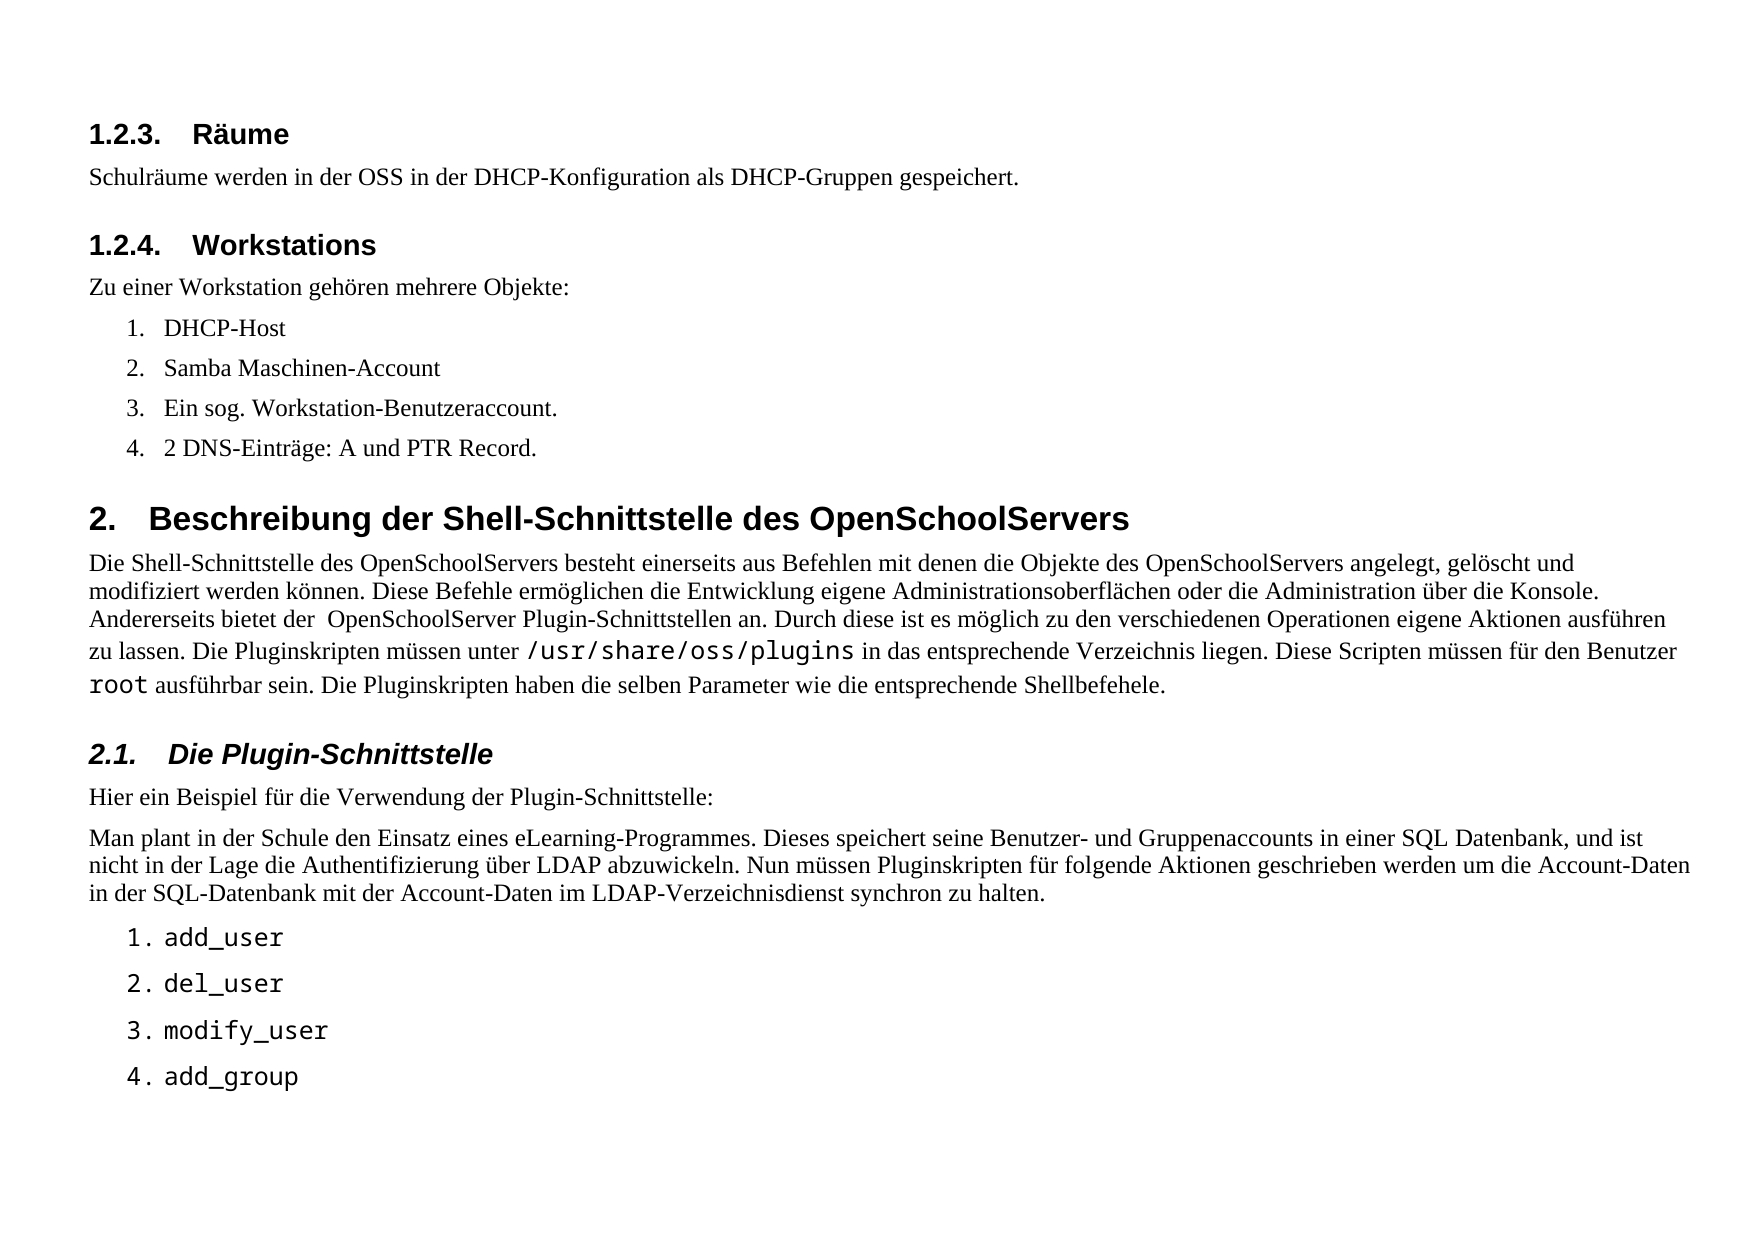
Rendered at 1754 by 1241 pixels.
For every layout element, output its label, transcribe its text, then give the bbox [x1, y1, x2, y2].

list modify_user [126, 1012, 1695, 1046]
list Ein sog. Workstation-Benutzeraccount. [126, 394, 1695, 422]
subtitle Beschreibung der Shell-Schnittstelle des OpenSchoolServers [88, 499, 1695, 537]
text Zu einer Workstation gehören mehrere Objekte: [88, 273, 1695, 301]
subtitle Die Plugin-Schnittstelle [88, 738, 1695, 771]
text Schulräume werden in der OSS in der DHCP-Konfiguration als DHCP-Gruppen gespeichert. [88, 163, 1695, 191]
text Hier ein Beispiel für die Verwendung der Plugin-Schnittstelle: [88, 783, 1695, 811]
list add_user [126, 919, 1695, 953]
subtitle Workstations [88, 228, 1695, 261]
list DHCP-Host [126, 314, 1695, 341]
text Man plant in der Schule den Einsatz eines eLearning-Programmes. Dieses speichert seine Benutzer- und Gruppenaccounts in einer SQL Datenbank, und ist nicht in der Lage die Authentifizierung über LDAP abzuwickeln. Nun müssen Pluginskripten für folgende Aktionen geschrieben werden um die Account-Daten in der SQL-Datenbank mit der Account-Daten im LDAP-Verzeichnisdienst synchron zu halten. [88, 824, 1695, 907]
list add_group [126, 1059, 1695, 1093]
list 2 DNS-Einträge: A und PTR Record. [126, 434, 1695, 462]
list Samba Maschinen-Account [126, 354, 1695, 382]
text Die Shell-Schnittstelle des OpenSchoolServers besteht einerseits aus Befehlen mit denen die Objekte des OpenSchoolServers angelegt, gelöscht und modifiziert werden können. Diese Befehle ermöglichen die Entwicklung eigene Administrationsoberflächen oder die Administration über die Konsole. Andererseits bietet der OpenSchoolServer Plugin-Schnittstellen an. Durch diese ist es möglich zu den verschiedenen Operationen eigene Aktionen ausführen zu lassen. Die Pluginskripten müssen unter /usr/share/oss/plugins in das entsprechende Verzeichnis liegen. Diese Scripten müssen für den Benutzer root ausführbar sein. Die Pluginskripten haben die selben Parameter wie die entsprechende Shellbefehele. [88, 549, 1695, 701]
subtitle Räume [88, 118, 1695, 151]
list del_user [126, 966, 1695, 1000]
